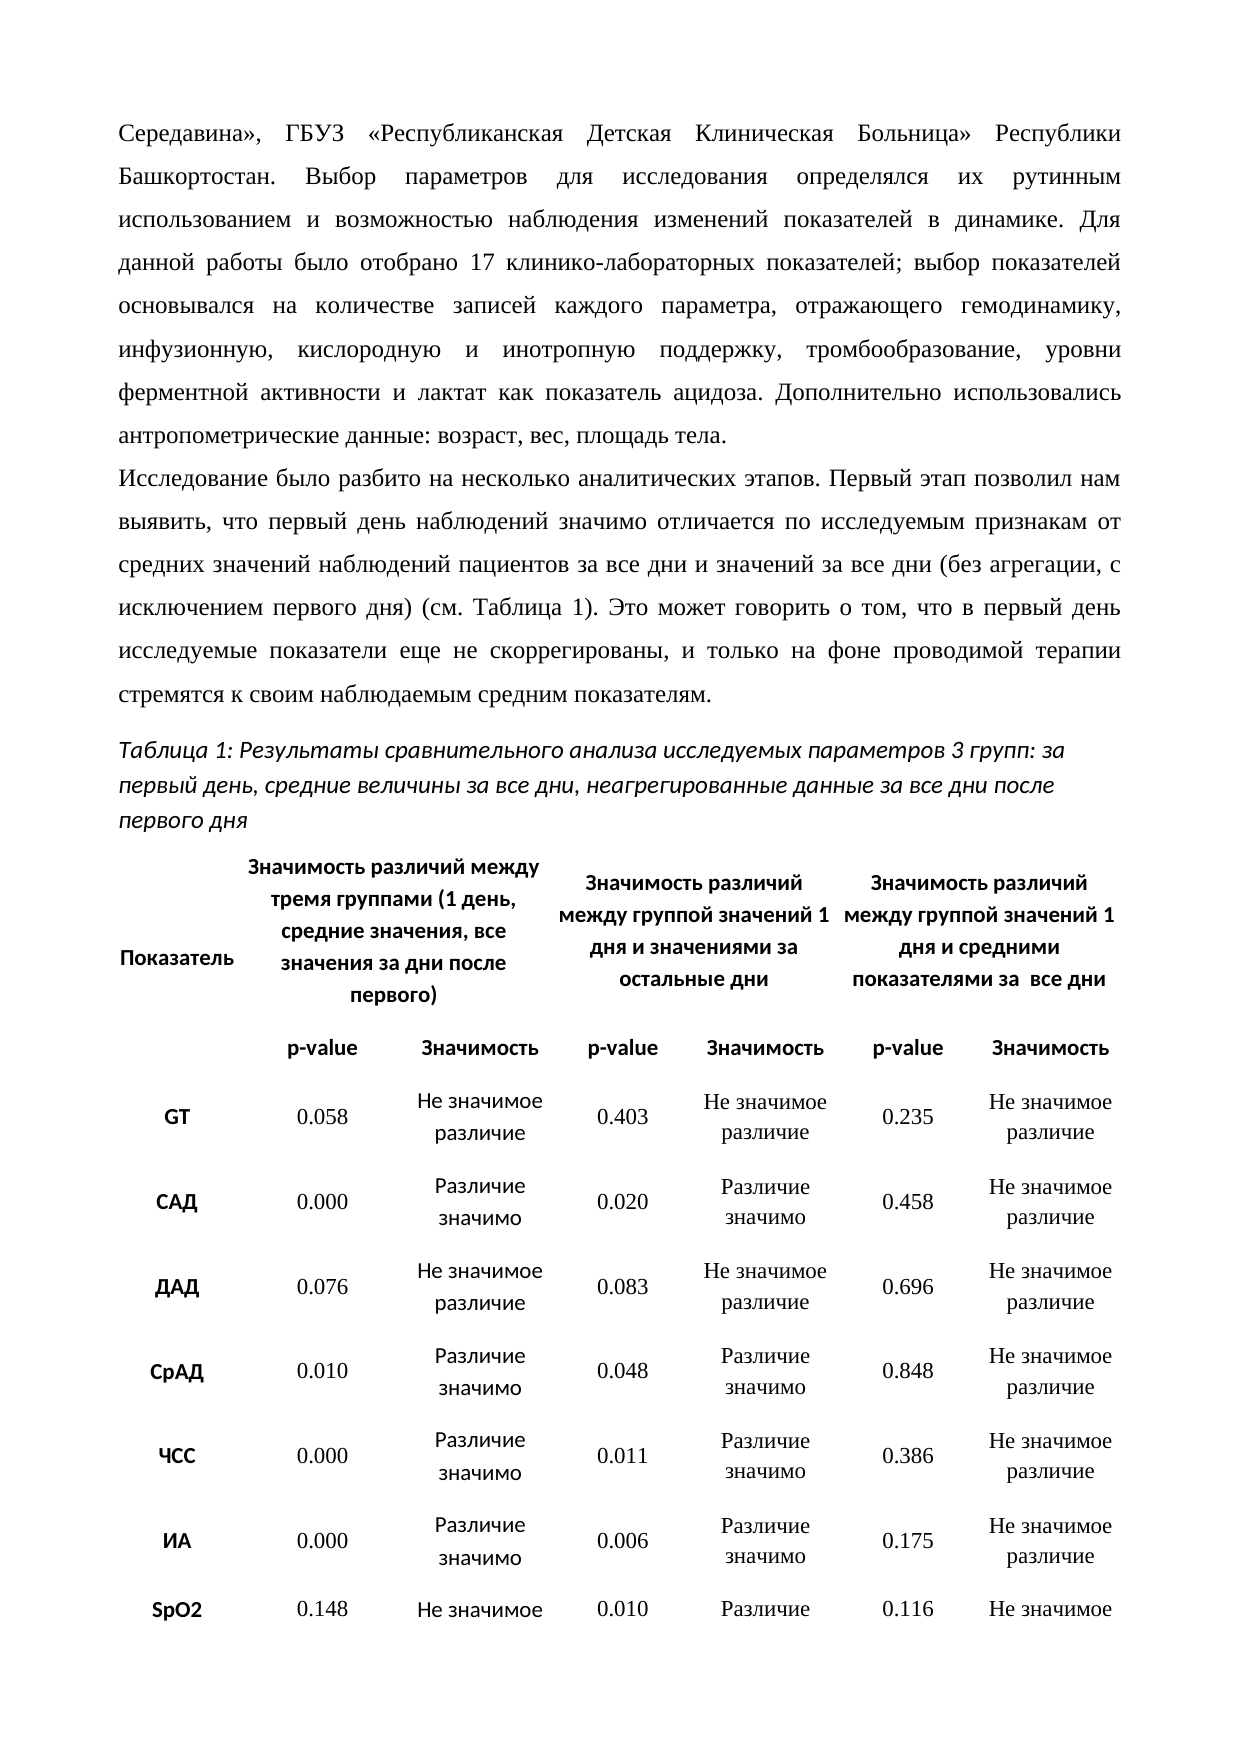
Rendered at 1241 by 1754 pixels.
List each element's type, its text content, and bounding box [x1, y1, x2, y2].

table_cell Не значимое различие [979, 1171, 1122, 1256]
table_cell Различие значимо [409, 1426, 551, 1511]
table_cell 0,116 [837, 1595, 979, 1623]
table_cell 0,000 [236, 1426, 409, 1511]
table_cell 0,175 [837, 1511, 979, 1595]
table_cell Не значимое различие [694, 1086, 837, 1171]
table_cell p-value [837, 1033, 979, 1086]
table_cell САД [118, 1171, 236, 1256]
table_cell 0,020 [551, 1171, 694, 1256]
table_cell 0,386 [837, 1426, 979, 1511]
table_cell 0,006 [551, 1511, 694, 1595]
table_cell Различие значимо [409, 1171, 551, 1256]
table_cell Не значимое различие [694, 1256, 837, 1341]
table_cell 0,403 [551, 1086, 694, 1171]
table_header Значимость различий между тремя группами (1 день, средние значения, все значения за дни после первого) [236, 852, 551, 1033]
table_cell 0,083 [551, 1256, 694, 1341]
table_cell ДАД [118, 1256, 236, 1341]
table_cell Не значимое различие [979, 1426, 1122, 1511]
table_cell Различие [694, 1595, 837, 1623]
table_cell Значимость [694, 1033, 837, 1086]
table_cell 0,011 [551, 1426, 694, 1511]
table_cell СрАД [118, 1341, 236, 1426]
table_cell Не значимое различие [979, 1341, 1122, 1426]
table_cell Не значимое различие [979, 1086, 1122, 1171]
table_cell Не значимое различие [979, 1256, 1122, 1341]
table_cell 0,010 [551, 1595, 694, 1623]
table_header Значимость различий между группой значений 1 дня и средними показателями за все дни [837, 852, 1122, 1033]
table_cell Различие значимо [694, 1171, 837, 1256]
table_cell Не значимое различие [409, 1256, 551, 1341]
table_cell 0,058 [236, 1086, 409, 1171]
table_cell 0,076 [236, 1256, 409, 1341]
table_cell 0,000 [236, 1511, 409, 1595]
table_cell Не значимое различие [979, 1511, 1122, 1595]
table_cell 0,148 [236, 1595, 409, 1623]
table_cell ЧСС [118, 1426, 236, 1511]
text Исследование было разбито на несколько аналитических этапов. Первый этап позволил нам выявить, что первый день наблюдений значимо отличается по исследуемым признакам от средних значений наблюдений пациентов за все дни и значений за все дни (без агрегации, с исключением первого дня) (см. Таблица 1). Это может говорить о том, что в первый день исследуемые показатели еще не скоррегированы, и только на фоне проводимой терапии стремятся к своим наблюдаемым средним показателям. [118, 463, 1122, 707]
table_cell p-value [236, 1033, 409, 1086]
table_cell Различие значимо [694, 1341, 837, 1426]
table_cell GT [118, 1086, 236, 1171]
table_cell 0,458 [837, 1171, 979, 1256]
text Середавина», ГБУЗ «Республиканская Детская Клиническая Больница» Республики Башкортостан. Выбор параметров для исследования определялся их рутинным использованием и возможностью наблюдения изменений показателей в динамике. Для данной работы было отобрано 17 клинико-лабораторных показателей; выбор показателей основывался на количестве записей каждого параметра, отражающего гемодинамику, инфузионную, кислородную и инотропную поддержку, тромбообразование, уровни ферментной активности и лактат как показатель ацидоза. Дополнительно использовались антропометрические данные: возраст, вес, площадь тела. [118, 118, 1122, 449]
table_cell Не значимое различие [409, 1086, 551, 1171]
table_cell Не значимое [409, 1595, 551, 1623]
table_cell Различие значимо [694, 1511, 837, 1595]
table_cell ИА [118, 1511, 236, 1595]
table_cell 0,000 [236, 1171, 409, 1256]
table_cell Различие значимо [409, 1511, 551, 1595]
table_cell 0,696 [837, 1256, 979, 1341]
table_cell 0,010 [236, 1341, 409, 1426]
table_cell Значимость [979, 1033, 1122, 1086]
table_cell Различие значимо [694, 1426, 837, 1511]
table_cell Не значимое [979, 1595, 1122, 1623]
table_cell Различие значимо [409, 1341, 551, 1426]
table_cell 0,235 [837, 1086, 979, 1171]
table_cell SpO2 [118, 1595, 236, 1623]
table_header Значимость различий между группой значений 1 дня и значениями за остальные дни [551, 852, 837, 1033]
table_cell p-value [551, 1033, 694, 1086]
table_cell 0,848 [837, 1341, 979, 1426]
table_cell Значимость [409, 1033, 551, 1086]
table_header Показатель [118, 852, 236, 1086]
table_cell 0,048 [551, 1341, 694, 1426]
text Таблица 1: Результаты сравнительного анализа исследуемых параметров 3 групп: за первый день, средние величины за все дни, неагрегированные данные за все дни после первого дня [118, 734, 1122, 835]
